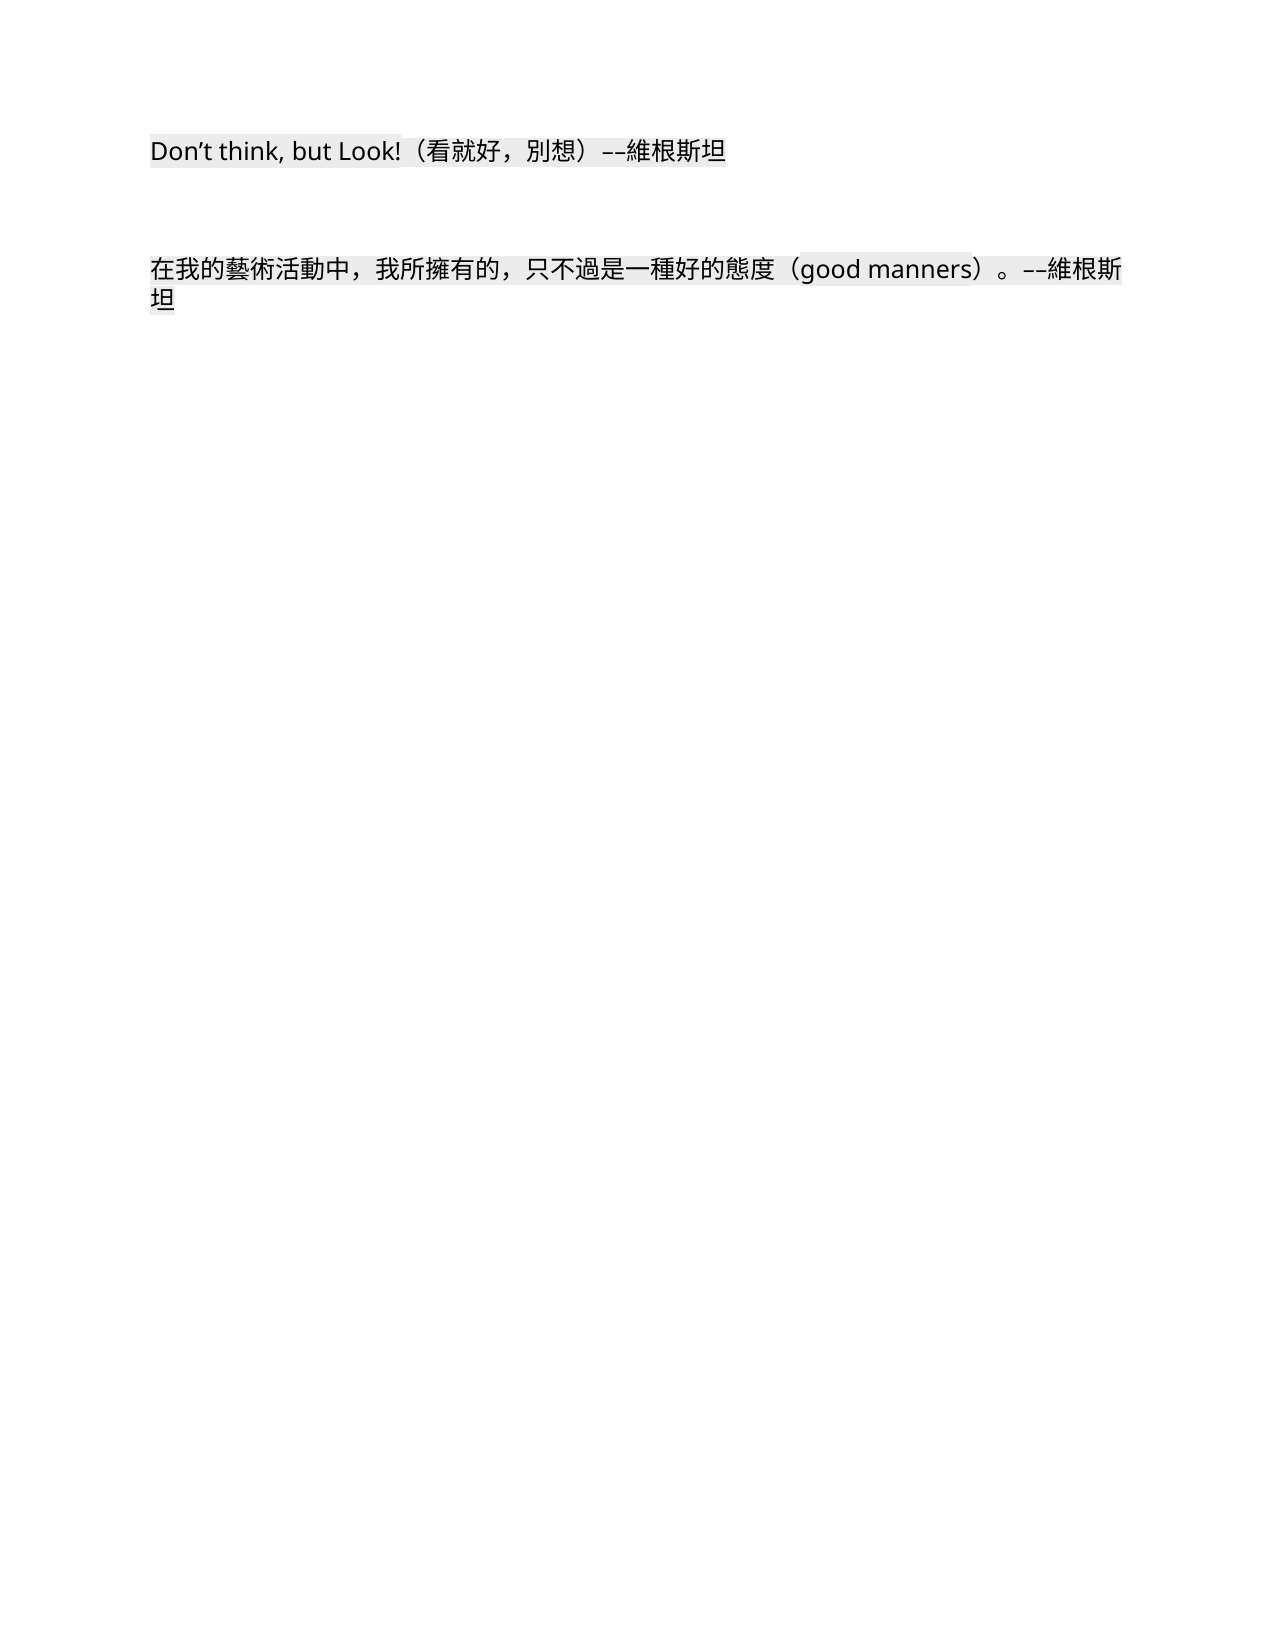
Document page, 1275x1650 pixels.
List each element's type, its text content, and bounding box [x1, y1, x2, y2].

text 在我的藝術活動中，我所擁有的，只不過是一種好的態度（good manners）。––維根斯坦 [150, 252, 1125, 315]
text Don’t think, but Look!（看就好，別想）––維根斯坦 [150, 134, 1125, 168]
